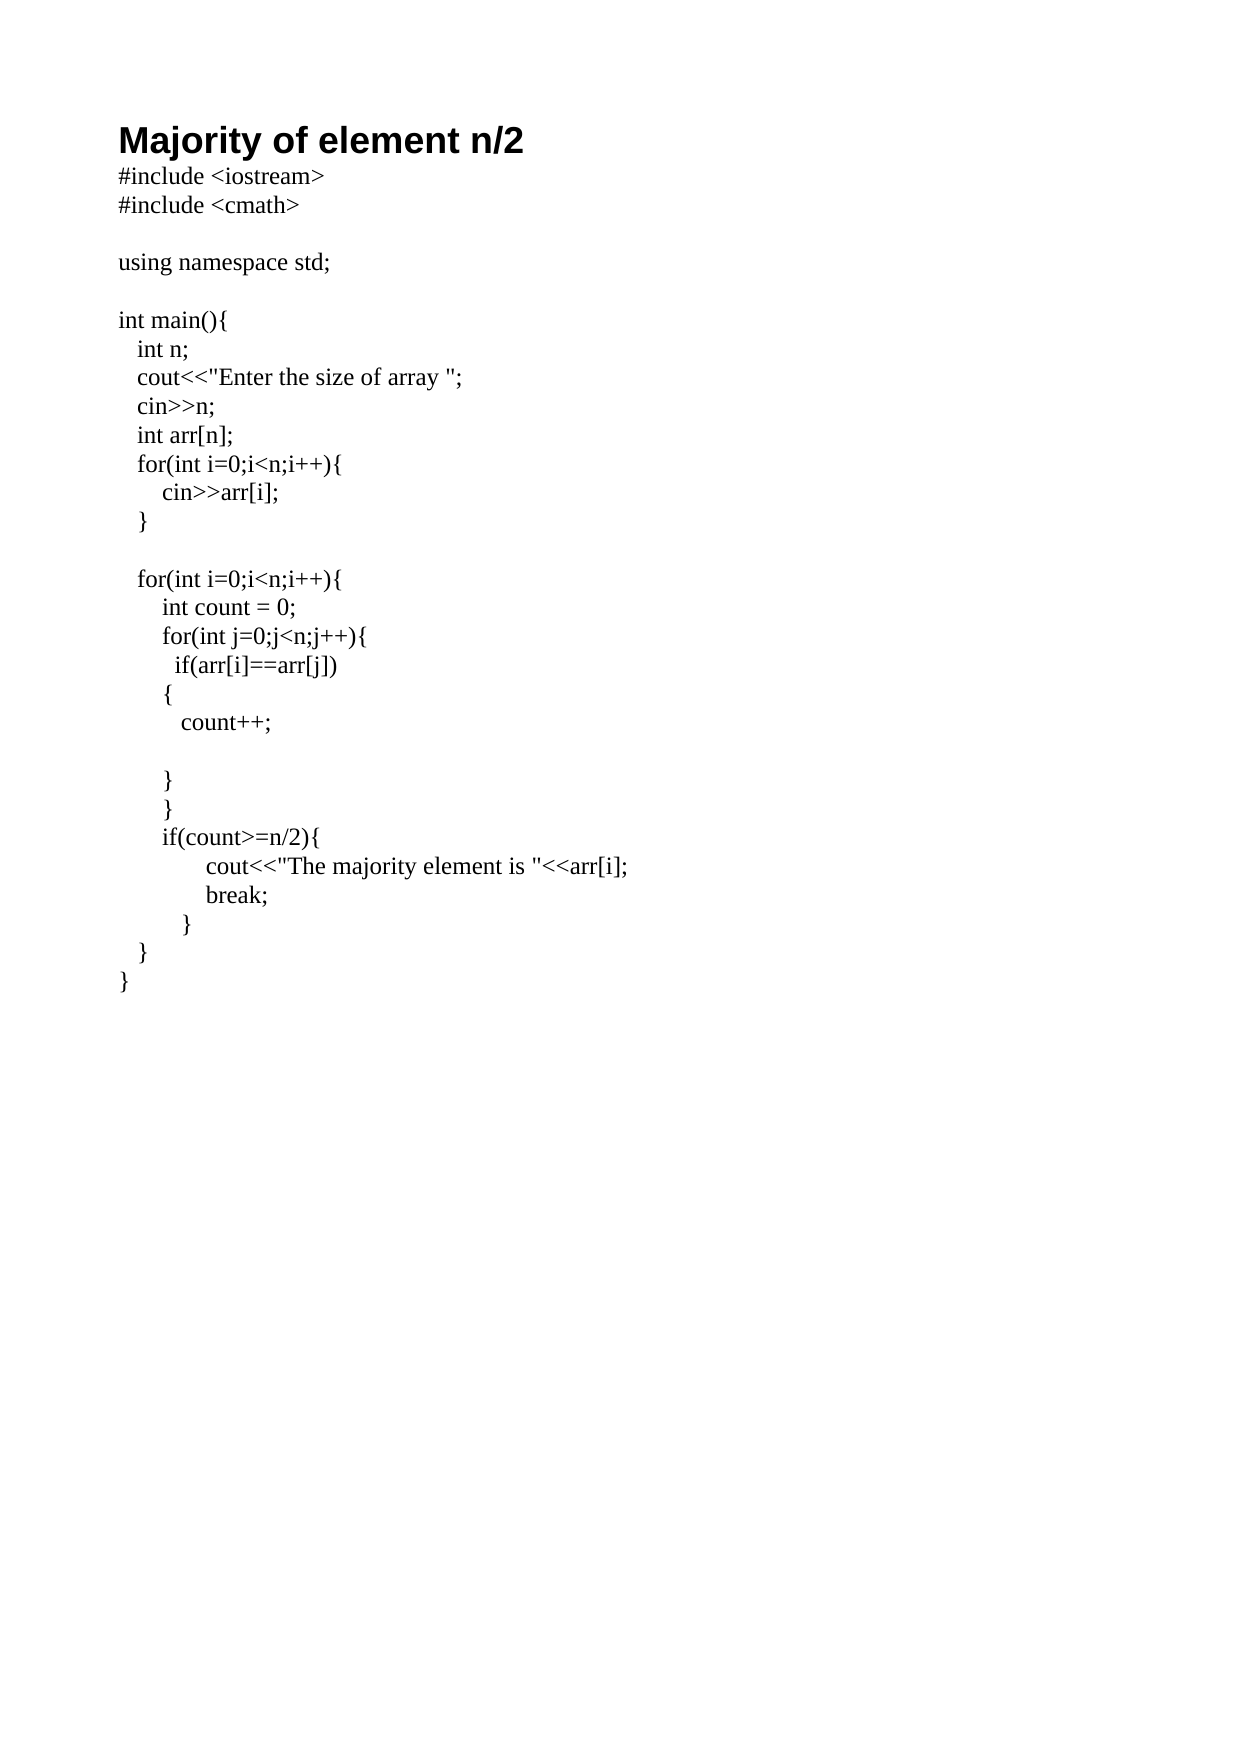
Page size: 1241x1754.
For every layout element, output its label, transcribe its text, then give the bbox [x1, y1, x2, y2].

text #include <cmath> [118, 190, 1122, 219]
text } [118, 794, 1122, 822]
text } [118, 506, 1122, 535]
text int arr[n]; [118, 420, 1122, 449]
text if(arr[i]==arr[j]) [118, 650, 1122, 679]
text break; [118, 880, 1122, 909]
text int n; [118, 334, 1122, 362]
text cout<<"The majority element is "<<arr[i]; [118, 851, 1122, 880]
text } [118, 765, 1122, 794]
text using namespace std; [118, 247, 1122, 276]
text cout<<"Enter the size of array "; [118, 362, 1122, 391]
text } [118, 966, 1122, 995]
text Majority of element n/2 [118, 118, 1122, 161]
text for(int i=0;i<n;i++){ [118, 449, 1122, 477]
text count++; [118, 707, 1122, 736]
text for(int j=0;j<n;j++){ [118, 621, 1122, 650]
text int main(){ [118, 305, 1122, 334]
text #include <iostream> [118, 161, 1122, 190]
text { [118, 679, 1122, 707]
text int count = 0; [118, 592, 1122, 621]
text cin>>n; [118, 391, 1122, 420]
text } [118, 909, 1122, 937]
text if(count>=n/2){ [118, 822, 1122, 851]
text cin>>arr[i]; [118, 477, 1122, 506]
text for(int i=0;i<n;i++){ [118, 564, 1122, 592]
text } [118, 937, 1122, 966]
